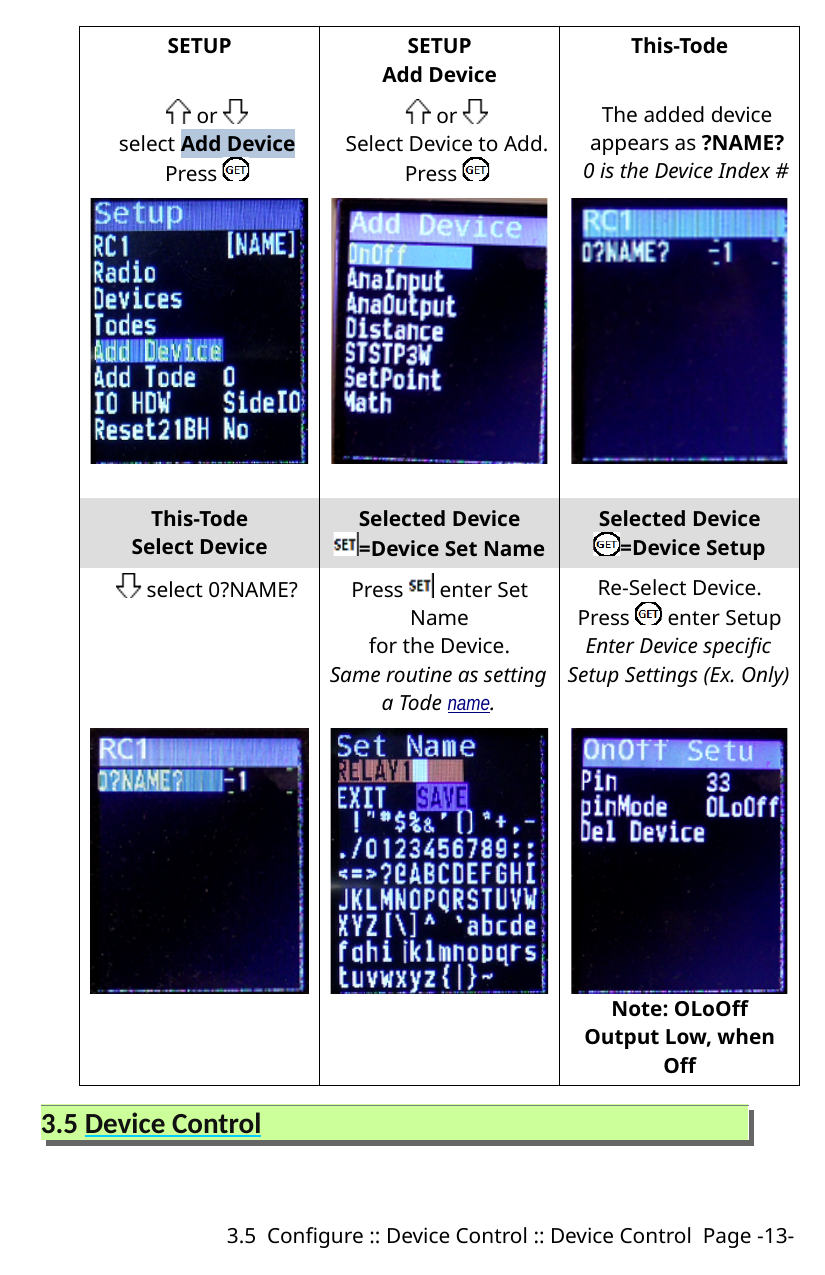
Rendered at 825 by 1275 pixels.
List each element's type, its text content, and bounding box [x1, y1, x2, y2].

table_cell or select Add Device Press [80, 94, 319, 193]
table_header This-Tode [560, 27, 799, 94]
table_cell Press enter Set Name for the Device. Same routine as setting a Tode name. [320, 568, 559, 723]
table_cell The added device appears as ?NAME? 0 is the Device Index # [560, 94, 799, 193]
table_cell [80, 723, 319, 728]
table_cell [320, 723, 559, 1085]
table_cell Selected Device =Device Set Name [320, 498, 559, 568]
picture [571, 728, 788, 994]
table_cell [560, 723, 799, 728]
picture [571, 198, 788, 464]
table_header SETUP Add Device [320, 27, 559, 94]
table_cell [80, 729, 319, 1085]
table_cell [560, 199, 799, 498]
table_cell Selected Device =Device Setup [560, 498, 799, 568]
picture [90, 728, 309, 994]
table_cell [560, 193, 799, 198]
table_cell select 0?NAME? [80, 568, 319, 723]
table_cell Re-Select Device. Press enter Setup Enter Device specific Setup Settings (Ex. Only) [560, 568, 799, 723]
subtitle Device Control [41, 1106, 748, 1140]
table_cell [320, 193, 559, 498]
table_header SETUP [80, 27, 319, 94]
table_cell or Select Device to Add. Press [320, 94, 559, 193]
table_cell Note: OLoOff Output Low, when Off [560, 729, 799, 1085]
table_cell [80, 193, 319, 498]
table_cell This-Tode Select Device [80, 498, 319, 568]
